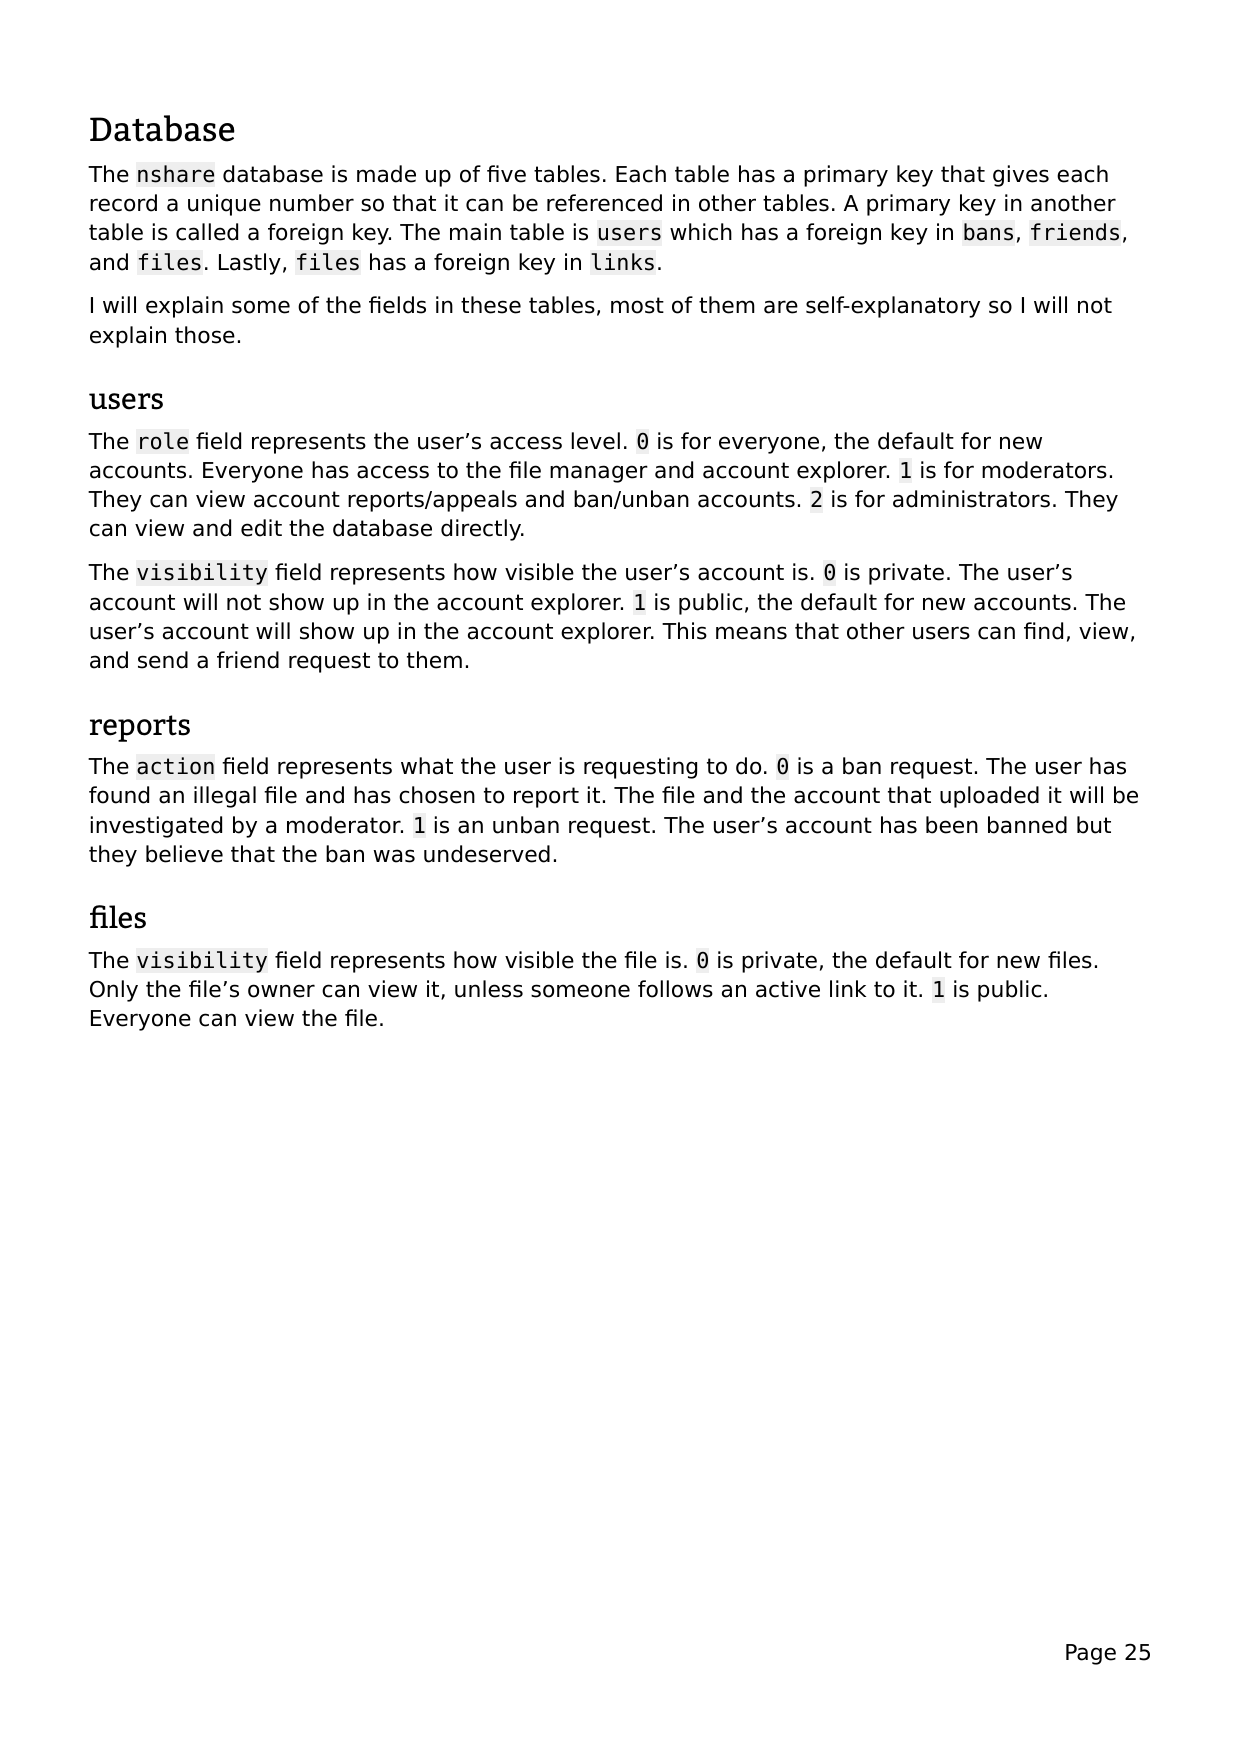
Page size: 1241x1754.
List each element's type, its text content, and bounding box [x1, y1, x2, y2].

text The action field represents what the user is requesting to do. 0 is a ban request. The user has found an illegal file and has chosen to report it. The file and the account that uploaded it will be investigated by a moderator. 1 is an unban request. The user’s account has been banned but they believe that the ban was undeserved. [88, 754, 1152, 867]
subtitle files [88, 900, 1152, 935]
text The visibility field represents how visible the file is. 0 is private, the default for new files. Only the file’s owner can view it, unless someone follows an active link to it. 1 is public. Everyone can view the file. [88, 948, 1152, 1032]
text I will explain some of the fields in these tables, most of them are self-explanatory so I will not explain those. [88, 293, 1152, 348]
text The role field represents the user’s access level. 0 is for everyone, the default for new accounts. Everyone has access to the file manager and account explorer. 1 is for moderators. They can view account reports/appeals and ban/unban accounts. 2 is for administrators. They can view and edit the database directly. [88, 429, 1152, 542]
subtitle users [88, 381, 1152, 416]
subtitle Database [88, 109, 1152, 149]
text The nshare database is made up of five tables. Each table has a primary key that gives each record a unique number so that it can be referenced in other tables. A primary key in another table is called a foreign key. The main table is users which has a foreign key in bans, friends, and files. Lastly, files has a foreign key in links. [88, 162, 1152, 275]
subtitle reports [88, 707, 1152, 742]
text The visibility field represents how visible the user’s account is. 0 is private. The user’s account will not show up in the account explorer. 1 is public, the default for new accounts. The user’s account will show up in the account explorer. This means that other users can find, view, and send a friend request to them. [88, 560, 1152, 674]
